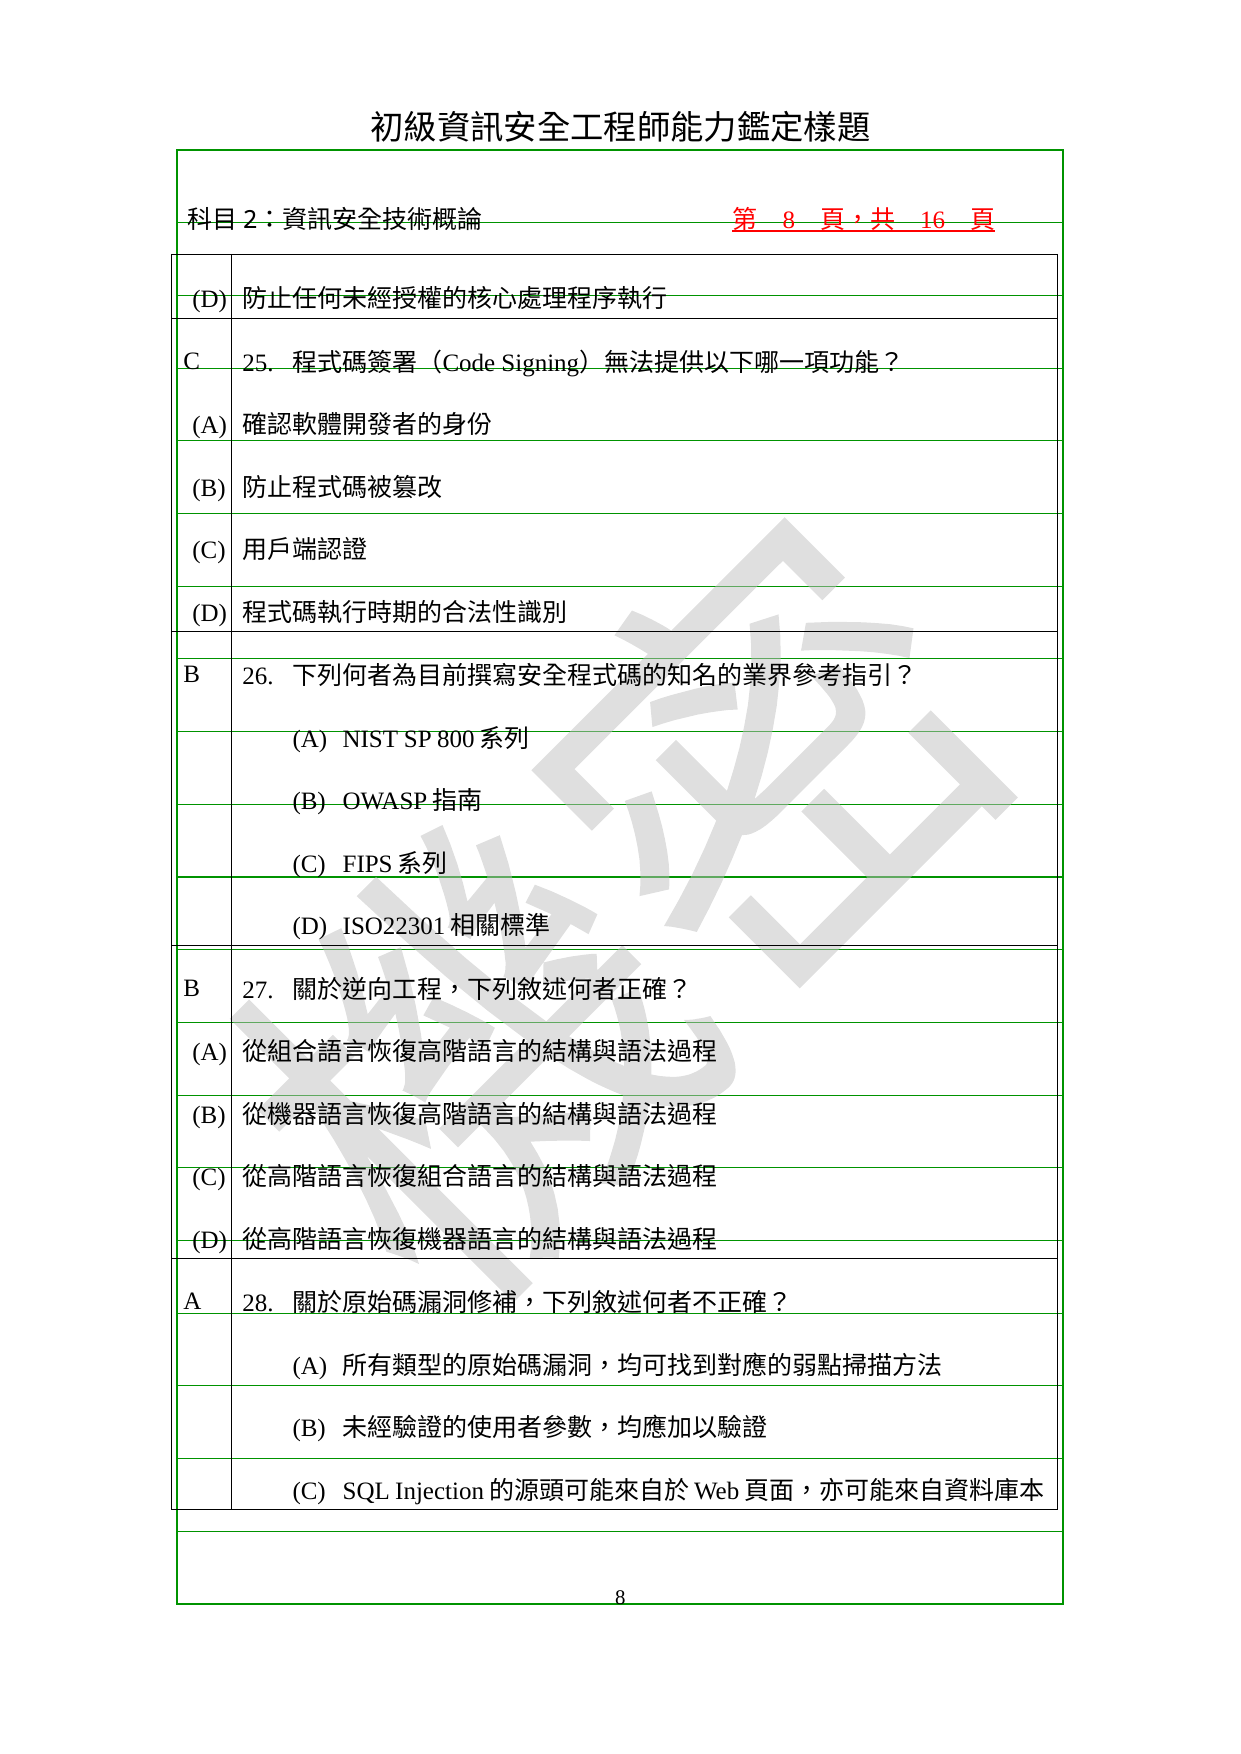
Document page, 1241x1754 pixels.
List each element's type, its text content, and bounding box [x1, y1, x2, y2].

table_cell Android 系統的核心層級應用程式沙箱(Sandbox)是以何種方式來提供安全性？ 每個應用程序指定唯一的使用者識別碼（UID），並執行於獨立的處理程序中 於非特權群組識別碼（GID）下執行所有應用程式 限制核心處理程序進行非法讀取 防止任何未經授權的核心處理程序執行 [232, 296, 1057, 317]
table_cell 下列何者為目前撰寫安全程式碼的知名的業界參考指引？ NIST SP 800系列 OWASP指南 FIPS系列 ISO22301相關標準 [232, 659, 641, 731]
table_cell 下列何者為目前撰寫安全程式碼的知名的業界參考指引？ NIST SP 800系列 OWASP指南 FIPS系列 ISO22301相關標準 [726, 805, 864, 876]
table_cell 下列何者為目前撰寫安全程式碼的知名的業界參考指引？ NIST SP 800系列 OWASP指南 FIPS系列 ISO22301相關標準 [576, 732, 742, 804]
table_cell 下列何者為目前撰寫安全程式碼的知名的業界參考指引？ NIST SP 800系列 OWASP指南 FIPS系列 ISO22301相關標準 [379, 878, 503, 944]
table_cell 關於逆向工程，下列敘述何者正確？ 從組合語言恢復高階語言的結構與語法過程 從機器語言恢復高階語言的結構與語法過程 從高階語言恢復組合語言的結構與語法過程 從高階語言恢復機器語言的結構與語法過程 [232, 1023, 288, 1095]
table_cell 下列何者為目前撰寫安全程式碼的知名的業界參考指引？ NIST SP 800系列 OWASP指南 FIPS系列 ISO22301相關標準 [842, 805, 938, 853]
table_cell 程式碼簽署（Code Signing）無法提供以下哪一項功能？ 確認軟體開發者的身份 防止程式碼被篡改 用戶端認證 程式碼執行時期的合法性識別 [232, 441, 1057, 513]
table_cell 關於逆向工程，下列敘述何者正確？ 從組合語言恢復高階語言的結構與語法過程 從機器語言恢復高階語言的結構與語法過程 從高階語言恢復組合語言的結構與語法過程 從高階語言恢復機器語言的結構與語法過程 [648, 1023, 707, 1076]
table_cell [178, 1386, 231, 1458]
table_cell 下列何者為目前撰寫安全程式碼的知名的業界參考指引？ NIST SP 800系列 OWASP指南 FIPS系列 ISO22301相關標準 [781, 632, 904, 658]
table_cell [178, 878, 231, 944]
table_cell C [178, 319, 231, 368]
table_cell C [178, 441, 231, 513]
table_cell 程式碼簽署（Code Signing）無法提供以下哪一項功能？ 確認軟體開發者的身份 防止程式碼被篡改 用戶端認證 程式碼執行時期的合法性識別 [232, 319, 1057, 368]
table_cell B [178, 1241, 231, 1258]
table_cell A [178, 296, 231, 317]
table_cell 關於原始碼漏洞修補，下列敘述何者不正確？ 所有類型的原始碼漏洞，均可找到對應的弱點掃描方法 未經驗證的使用者參數，均應加以驗證 SQL Injection的源頭可能來自於Web頁面，亦可能來自資料庫本身資料 XSS的源頭可能來自於瀏覽器的Document Object Model [232, 1459, 1057, 1509]
table_cell 關於逆向工程，下列敘述何者正確？ 從組合語言恢復高階語言的結構與語法過程 從機器語言恢復高階語言的結構與語法過程 從高階語言恢復組合語言的結構與語法過程 從高階語言恢復機器語言的結構與語法過程 [274, 1023, 350, 1054]
table_cell 關於逆向工程，下列敘述何者正確？ 從組合語言恢復高階語言的結構與語法過程 從機器語言恢復高階語言的結構與語法過程 從高階語言恢復組合語言的結構與語法過程 從高階語言恢復機器語言的結構與語法過程 [503, 1096, 622, 1167]
table_cell 程式碼簽署（Code Signing）無法提供以下哪一項功能？ 確認軟體開發者的身份 防止程式碼被篡改 用戶端認證 程式碼執行時期的合法性識別 [232, 369, 1057, 440]
table_cell 關於逆向工程，下列敘述何者正確？ 從組合語言恢復高階語言的結構與語法過程 從機器語言恢復高階語言的結構與語法過程 從高階語言恢復組合語言的結構與語法過程 從高階語言恢復機器語言的結構與語法過程 [232, 950, 347, 1022]
table_cell C [178, 514, 231, 586]
table_cell B [178, 950, 231, 1022]
table_cell 下列何者為目前撰寫安全程式碼的知名的業界參考指引？ NIST SP 800系列 OWASP指南 FIPS系列 ISO22301相關標準 [232, 632, 646, 658]
table_cell C [172, 319, 176, 631]
table_cell C [178, 587, 231, 631]
table_cell 下列何者為目前撰寫安全程式碼的知名的業界參考指引？ NIST SP 800系列 OWASP指南 FIPS系列 ISO22301相關標準 [687, 632, 751, 658]
table_cell 下列何者為目前撰寫安全程式碼的知名的業界參考指引？ NIST SP 800系列 OWASP指南 FIPS系列 ISO22301相關標準 [614, 659, 751, 731]
table_cell [172, 632, 176, 944]
table_cell 關於逆向工程，下列敘述何者正確？ 從組合語言恢復高階語言的結構與語法過程 從機器語言恢復高階語言的結構與語法過程 從高階語言恢復組合語言的結構與語法過程 從高階語言恢復機器語言的結構與語法過程 [559, 1241, 1057, 1258]
table_cell 關於逆向工程，下列敘述何者正確？ 從組合語言恢復高階語言的結構與語法過程 從機器語言恢復高階語言的結構與語法過程 從高階語言恢復組合語言的結構與語法過程 從高階語言恢復機器語言的結構與語法過程 [437, 1168, 531, 1240]
table_cell 關於原始碼漏洞修補，下列敘述何者不正確？ 所有類型的原始碼漏洞，均可找到對應的弱點掃描方法 未經驗證的使用者參數，均應加以驗證 SQL Injection的源頭可能來自於Web頁面，亦可能來自資料庫本身資料 XSS的源頭可能來自於瀏覽器的Document Object Model [232, 1314, 1057, 1385]
table_cell 關於原始碼漏洞修補，下列敘述何者不正確？ 所有類型的原始碼漏洞，均可找到對應的弱點掃描方法 未經驗證的使用者參數，均應加以驗證 SQL Injection的源頭可能來自於Web頁面，亦可能來自資料庫本身資料 XSS的源頭可能來自於瀏覽器的Document Object Model [232, 1259, 507, 1313]
table_cell B [205, 1233, 214, 1240]
table_cell 下列何者為目前撰寫安全程式碼的知名的業界參考指引？ NIST SP 800系列 OWASP指南 FIPS系列 ISO22301相關標準 [954, 732, 1057, 804]
table_cell A [178, 1259, 231, 1313]
table_cell B [178, 659, 231, 731]
table_cell Android 系統的核心層級應用程式沙箱(Sandbox)是以何種方式來提供安全性？ 每個應用程序指定唯一的使用者識別碼（UID），並執行於獨立的處理程序中 於非特權群組識別碼（GID）下執行所有應用程式 限制核心處理程序進行非法讀取 防止任何未經授權的核心處理程序執行 [232, 255, 1057, 295]
table_cell 關於逆向工程，下列敘述何者正確？ 從組合語言恢復高階語言的結構與語法過程 從機器語言恢復高階語言的結構與語法過程 從高階語言恢復組合語言的結構與語法過程 從高階語言恢復機器語言的結構與語法過程 [331, 1023, 409, 1095]
table_cell 下列何者為目前撰寫安全程式碼的知名的業界參考指引？ NIST SP 800系列 OWASP指南 FIPS系列 ISO22301相關標準 [756, 732, 821, 796]
table_cell 下列何者為目前撰寫安全程式碼的知名的業界參考指引？ NIST SP 800系列 OWASP指南 FIPS系列 ISO22301相關標準 [773, 659, 1057, 731]
table_cell 程式碼簽署（Code Signing）無法提供以下哪一項功能？ 確認軟體開發者的身份 防止程式碼被篡改 用戶端認證 程式碼執行時期的合法性識別 [232, 514, 1057, 586]
table_cell B [205, 1241, 214, 1247]
table_cell 關於逆向工程，下列敘述何者正確？ 從組合語言恢復高階語言的結構與語法過程 從機器語言恢復高階語言的結構與語法過程 從高階語言恢復組合語言的結構與語法過程 從高階語言恢復機器語言的結構與語法過程 [716, 1023, 1057, 1095]
table_cell A [172, 255, 176, 317]
table_cell B [178, 1023, 231, 1095]
table_cell B [178, 1096, 231, 1167]
table_cell 關於逆向工程，下列敘述何者正確？ 從組合語言恢復高階語言的結構與語法過程 從機器語言恢復高階語言的結構與語法過程 從高階語言恢復組合語言的結構與語法過程 從高階語言恢復機器語言的結構與語法過程 [635, 1096, 1057, 1167]
table_cell 關於逆向工程，下列敘述何者正確？ 從組合語言恢復高階語言的結構與語法過程 從機器語言恢復高階語言的結構與語法過程 從高階語言恢復組合語言的結構與語法過程 從高階語言恢復機器語言的結構與語法過程 [232, 1241, 402, 1258]
table_cell [178, 632, 231, 658]
table_cell 關於逆向工程，下列敘述何者正確？ 從組合語言恢復高階語言的結構與語法過程 從機器語言恢復高階語言的結構與語法過程 從高階語言恢復組合語言的結構與語法過程 從高階語言恢復機器語言的結構與語法過程 [571, 1023, 624, 1065]
table_cell 下列何者為目前撰寫安全程式碼的知名的業界參考指引？ NIST SP 800系列 OWASP指南 FIPS系列 ISO22301相關標準 [232, 732, 568, 804]
table_cell [178, 1314, 231, 1385]
table_cell 下列何者為目前撰寫安全程式碼的知名的業界參考指引？ NIST SP 800系列 OWASP指南 FIPS系列 ISO22301相關標準 [513, 878, 865, 944]
table_cell 下列何者為目前撰寫安全程式碼的知名的業界參考指引？ NIST SP 800系列 OWASP指南 FIPS系列 ISO22301相關標準 [657, 805, 715, 876]
table_cell 下列何者為目前撰寫安全程式碼的知名的業界參考指引？ NIST SP 800系列 OWASP指南 FIPS系列 ISO22301相關標準 [232, 805, 640, 876]
table_cell 下列何者為目前撰寫安全程式碼的知名的業界參考指引？ NIST SP 800系列 OWASP指南 FIPS系列 ISO22301相關標準 [790, 732, 959, 804]
table_cell 關於逆向工程，下列敘述何者正確？ 從組合語言恢復高階語言的結構與語法過程 從機器語言恢復高階語言的結構與語法過程 從高階語言恢復組合語言的結構與語法過程 從高階語言恢復機器語言的結構與語法過程 [548, 1168, 1057, 1240]
table_cell 關於逆向工程，下列敘述何者正確？ 從組合語言恢復高階語言的結構與語法過程 從機器語言恢復高階語言的結構與語法過程 從高階語言恢復組合語言的結構與語法過程 從高階語言恢復機器語言的結構與語法過程 [232, 1168, 379, 1240]
table_cell B [172, 946, 176, 1258]
table_cell [172, 1259, 176, 1509]
table_cell [178, 1459, 231, 1509]
table_cell 下列何者為目前撰寫安全程式碼的知名的業界參考指引？ NIST SP 800系列 OWASP指南 FIPS系列 ISO22301相關標準 [232, 878, 407, 944]
table_cell C [178, 369, 231, 440]
table_cell 關於逆向工程，下列敘述何者正確？ 從組合語言恢復高階語言的結構與語法過程 從機器語言恢復高階語言的結構與語法過程 從高階語言恢復組合語言的結構與語法過程 從高階語言恢復機器語言的結構與語法過程 [351, 950, 391, 1012]
table_cell 關於逆向工程，下列敘述何者正確？ 從組合語言恢復高階語言的結構與語法過程 從機器語言恢復高階語言的結構與語法過程 從高階語言恢復組合語言的結構與語法過程 從高階語言恢復機器語言的結構與語法過程 [430, 1023, 523, 1095]
table_cell 關於逆向工程，下列敘述何者正確？ 從組合語言恢復高階語言的結構與語法過程 從機器語言恢復高階語言的結構與語法過程 從高階語言恢復組合語言的結構與語法過程 從高階語言恢復機器語言的結構與語法過程 [512, 1057, 619, 1095]
table_cell 關於逆向工程，下列敘述何者正確？ 從組合語言恢復高階語言的結構與語法過程 從機器語言恢復高階語言的結構與語法過程 從高階語言恢復組合語言的結構與語法過程 從高階語言恢復機器語言的結構與語法過程 [403, 950, 501, 1022]
table_cell 關於逆向工程，下列敘述何者正確？ 從組合語言恢復高階語言的結構與語法過程 從機器語言恢復高階語言的結構與語法過程 從高階語言恢復組合語言的結構與語法過程 從高階語言恢復機器語言的結構與語法過程 [347, 1096, 513, 1167]
table_cell 下列何者為目前撰寫安全程式碼的知名的業界參考指引？ NIST SP 800系列 OWASP指南 FIPS系列 ISO22301相關標準 [910, 632, 1057, 658]
table_cell 關於逆向工程，下列敘述何者正確？ 從組合語言恢復高階語言的結構與語法過程 從機器語言恢復高階語言的結構與語法過程 從高階語言恢復組合語言的結構與語法過程 從高階語言恢復機器語言的結構與語法過程 [515, 965, 572, 1020]
table_cell 下列何者為目前撰寫安全程式碼的知名的業界參考指引？ NIST SP 800系列 OWASP指南 FIPS系列 ISO22301相關標準 [914, 805, 1057, 876]
table_cell [178, 805, 231, 876]
table_cell 關於逆向工程，下列敘述何者正確？ 從組合語言恢復高階語言的結構與語法過程 從機器語言恢復高階語言的結構與語法過程 從高階語言恢復組合語言的結構與語法過程 從高階語言恢復機器語言的結構與語法過程 [232, 1096, 348, 1167]
table_cell 關於逆向工程，下列敘述何者正確？ 從組合語言恢復高階語言的結構與語法過程 從機器語言恢復高階語言的結構與語法過程 從高階語言恢復組合語言的結構與語法過程 從高階語言恢復機器語言的結構與語法過程 [628, 950, 1057, 1022]
table_cell A [205, 296, 214, 306]
table_cell 關於原始碼漏洞修補，下列敘述何者不正確？ 所有類型的原始碼漏洞，均可找到對應的弱點掃描方法 未經驗證的使用者參數，均應加以驗證 SQL Injection的源頭可能來自於Web頁面，亦可能來自資料庫本身資料 XSS的源頭可能來自於瀏覽器的Document Object Model [232, 1386, 1057, 1458]
table_cell 關於逆向工程，下列敘述何者正確？ 從組合語言恢復高階語言的結構與語法過程 從機器語言恢復高階語言的結構與語法過程 從高階語言恢復組合語言的結構與語法過程 從高階語言恢復機器語言的結構與語法過程 [384, 1177, 449, 1240]
table_cell A [178, 255, 231, 295]
table_cell 程式碼簽署（Code Signing）無法提供以下哪一項功能？ 確認軟體開發者的身份 防止程式碼被篡改 用戶端認證 程式碼執行時期的合法性識別 [714, 587, 1057, 631]
table_cell 關於原始碼漏洞修補，下列敘述何者不正確？ 所有類型的原始碼漏洞，均可找到對應的弱點掃描方法 未經驗證的使用者參數，均應加以驗證 SQL Injection的源頭可能來自於Web頁面，亦可能來自資料庫本身資料 XSS的源頭可能來自於瀏覽器的Document Object Model [510, 1259, 1057, 1313]
table_cell [178, 732, 231, 804]
table_cell 下列何者為目前撰寫安全程式碼的知名的業界參考指引？ NIST SP 800系列 OWASP指南 FIPS系列 ISO22301相關標準 [846, 878, 1057, 944]
table_cell 程式碼簽署（Code Signing）無法提供以下哪一項功能？ 確認軟體開發者的身份 防止程式碼被篡改 用戶端認證 程式碼執行時期的合法性識別 [232, 587, 713, 631]
table_cell B [178, 1168, 231, 1240]
